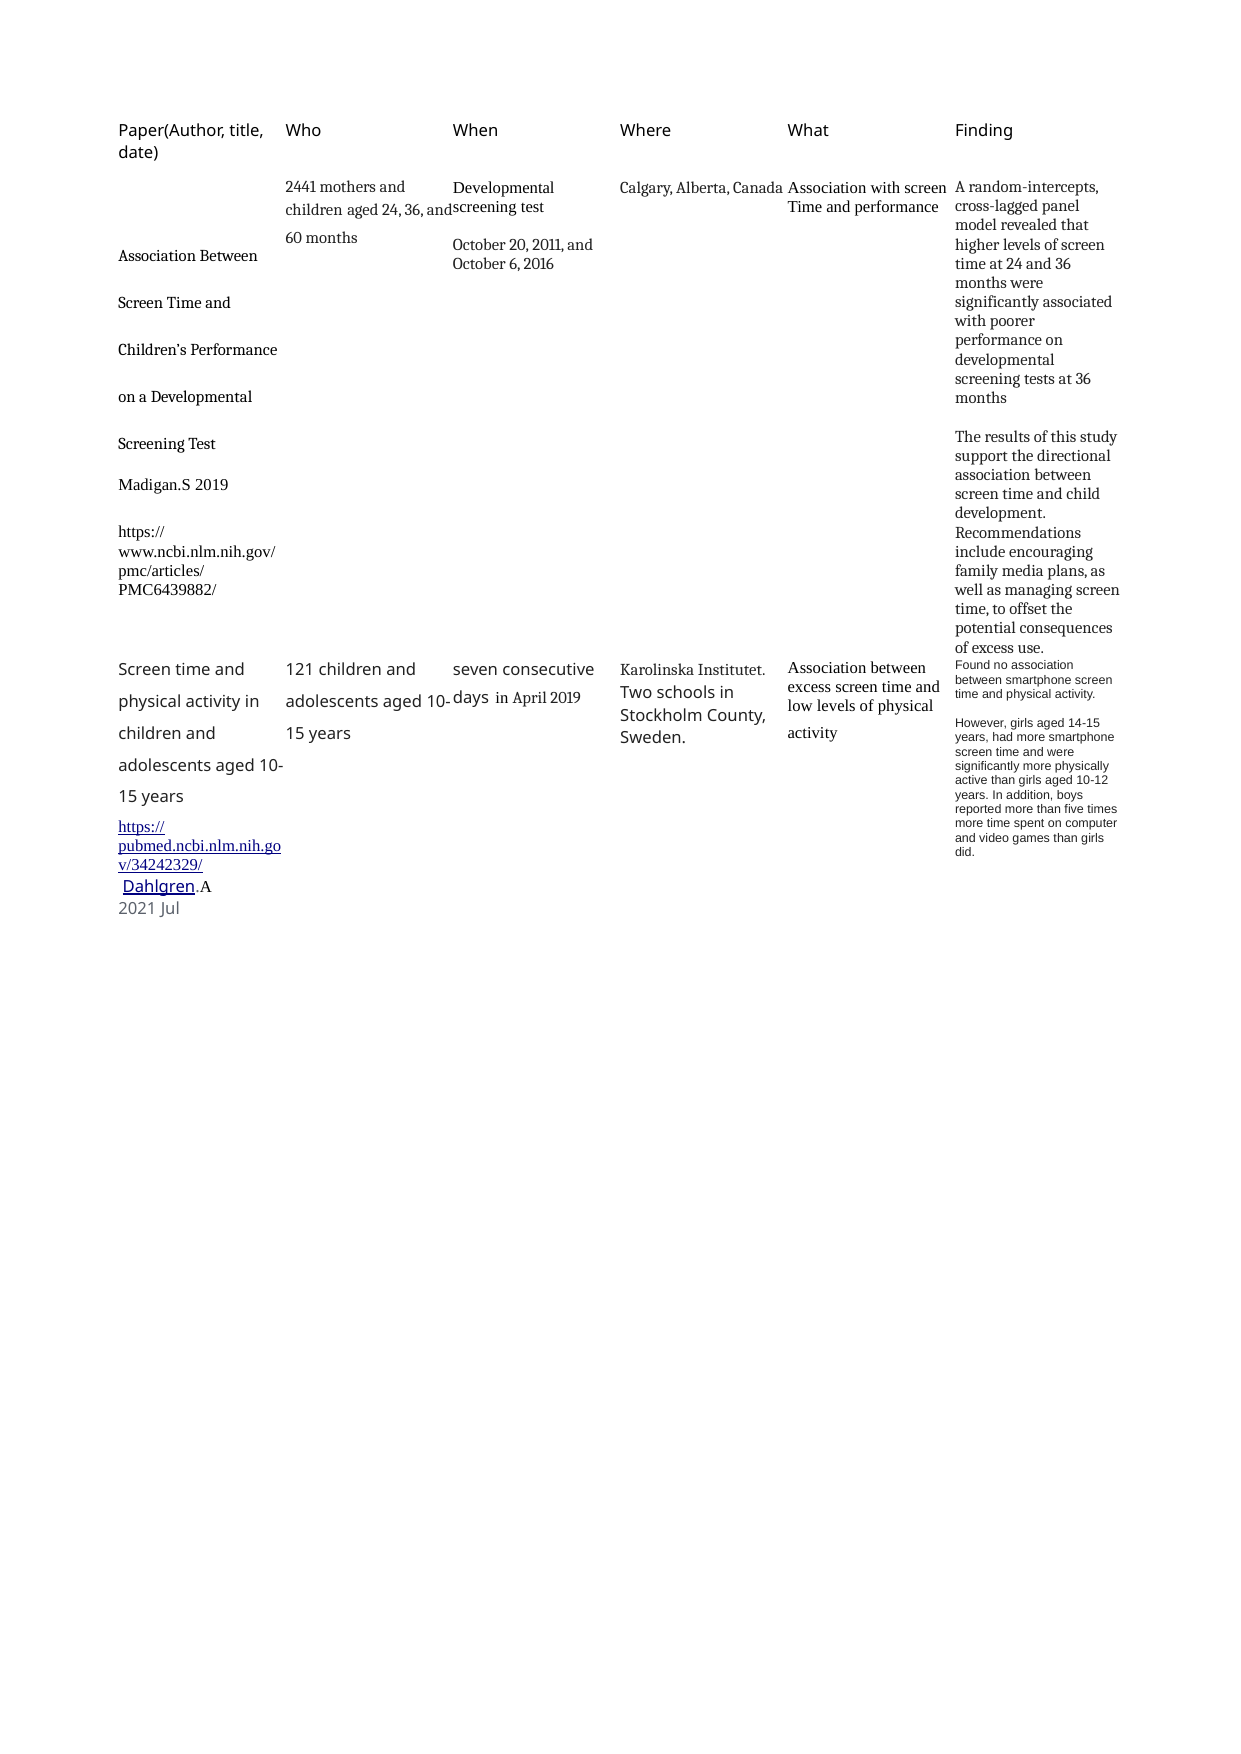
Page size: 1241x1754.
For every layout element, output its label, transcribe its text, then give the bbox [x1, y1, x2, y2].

table_cell Association with screen Time and performance [788, 178, 955, 658]
table_cell Calgary, Alberta, Canada [620, 178, 787, 658]
table_cell [285, 1064, 453, 1092]
table_cell A random-intercepts, cross-lagged panel model revealed that higher levels of screen time at 24 and 36 months were significantly associated with poorer performance on developmental screening tests at 36 months The results of this study support the directional association between screen time and child development. Recommendations include encouraging family media plans, as well as managing screen time, to offset the potential consequences of excess use. [955, 178, 1122, 658]
table_header What [788, 118, 955, 177]
table_cell [620, 1035, 787, 1063]
table_cell [453, 920, 620, 948]
table_cell [118, 1006, 285, 1035]
table_header Paper(Author, title, date) [118, 118, 285, 177]
table_cell [620, 1064, 787, 1092]
table_cell [118, 1064, 285, 1092]
table_header When [453, 118, 620, 177]
table_cell [285, 1006, 453, 1035]
table_cell [118, 920, 285, 948]
table_cell [788, 1092, 955, 1121]
table_cell [955, 920, 1122, 948]
table_cell [788, 949, 955, 977]
table_cell Screen time and physical activity in children and adolescents aged 10-15 years https://pubmed.ncbi.nlm.nih.gov/34242329/ Dahlgren.A 2021 Jul [118, 658, 285, 920]
table_cell [788, 920, 955, 948]
table_cell [285, 977, 453, 1006]
table_cell [955, 977, 1122, 1006]
table_cell [453, 977, 620, 1006]
table_cell [453, 1092, 620, 1121]
table_cell [955, 1064, 1122, 1092]
table_cell [620, 1092, 787, 1121]
table_cell Found no association between smartphone screen time and physical activity. However, girls aged 14-15 years, had more smartphone screen time and were significantly more physically active than girls aged 10-12 years. In addition, boys reported more than five times more time spent on computer and video games than girls did. [955, 658, 1122, 920]
table_cell [788, 977, 955, 1006]
table_cell [955, 1035, 1122, 1063]
table_cell [955, 1092, 1122, 1121]
table_cell [118, 949, 285, 977]
table_cell [955, 949, 1122, 977]
table_cell [620, 1006, 787, 1035]
table_cell [118, 1092, 285, 1121]
table_cell Association Between Screen Time and Children’s Performance on a Developmental Screening Test Madigan.S 2019 https://www.ncbi.nlm.nih.gov/pmc/articles/PMC6439882/ [118, 178, 285, 658]
table_cell [453, 949, 620, 977]
table_cell [620, 920, 787, 948]
table_cell [453, 1035, 620, 1063]
table_cell [285, 1092, 453, 1121]
table_cell [118, 977, 285, 1006]
table_cell 121 children and adolescents aged 10-15 years [285, 658, 453, 920]
table_cell 2441 mothers and children aged 24, 36, and 60 months [285, 178, 453, 658]
table_header Who [285, 118, 453, 177]
table_cell [788, 1006, 955, 1035]
table_header Finding [955, 118, 1122, 177]
table_cell Association between excess screen time and low levels of physical activity [788, 658, 955, 920]
table_cell Karolinska Institutet. Two schools in Stockholm County, Sweden. [620, 658, 787, 920]
table_header Where [620, 118, 787, 177]
table_cell seven consecutive days in April 2019 [453, 658, 620, 920]
table_cell [620, 977, 787, 1006]
table_cell [453, 1064, 620, 1092]
table_cell [788, 1064, 955, 1092]
table_cell [788, 1035, 955, 1063]
table_cell [118, 1035, 285, 1063]
table_cell [453, 1006, 620, 1035]
table_cell Developmental screening test October 20, 2011, and October 6, 2016 [453, 178, 620, 658]
table_cell [285, 1035, 453, 1063]
table_cell [620, 949, 787, 977]
table_cell [285, 949, 453, 977]
table_cell [285, 920, 453, 948]
table_cell [955, 1006, 1122, 1035]
